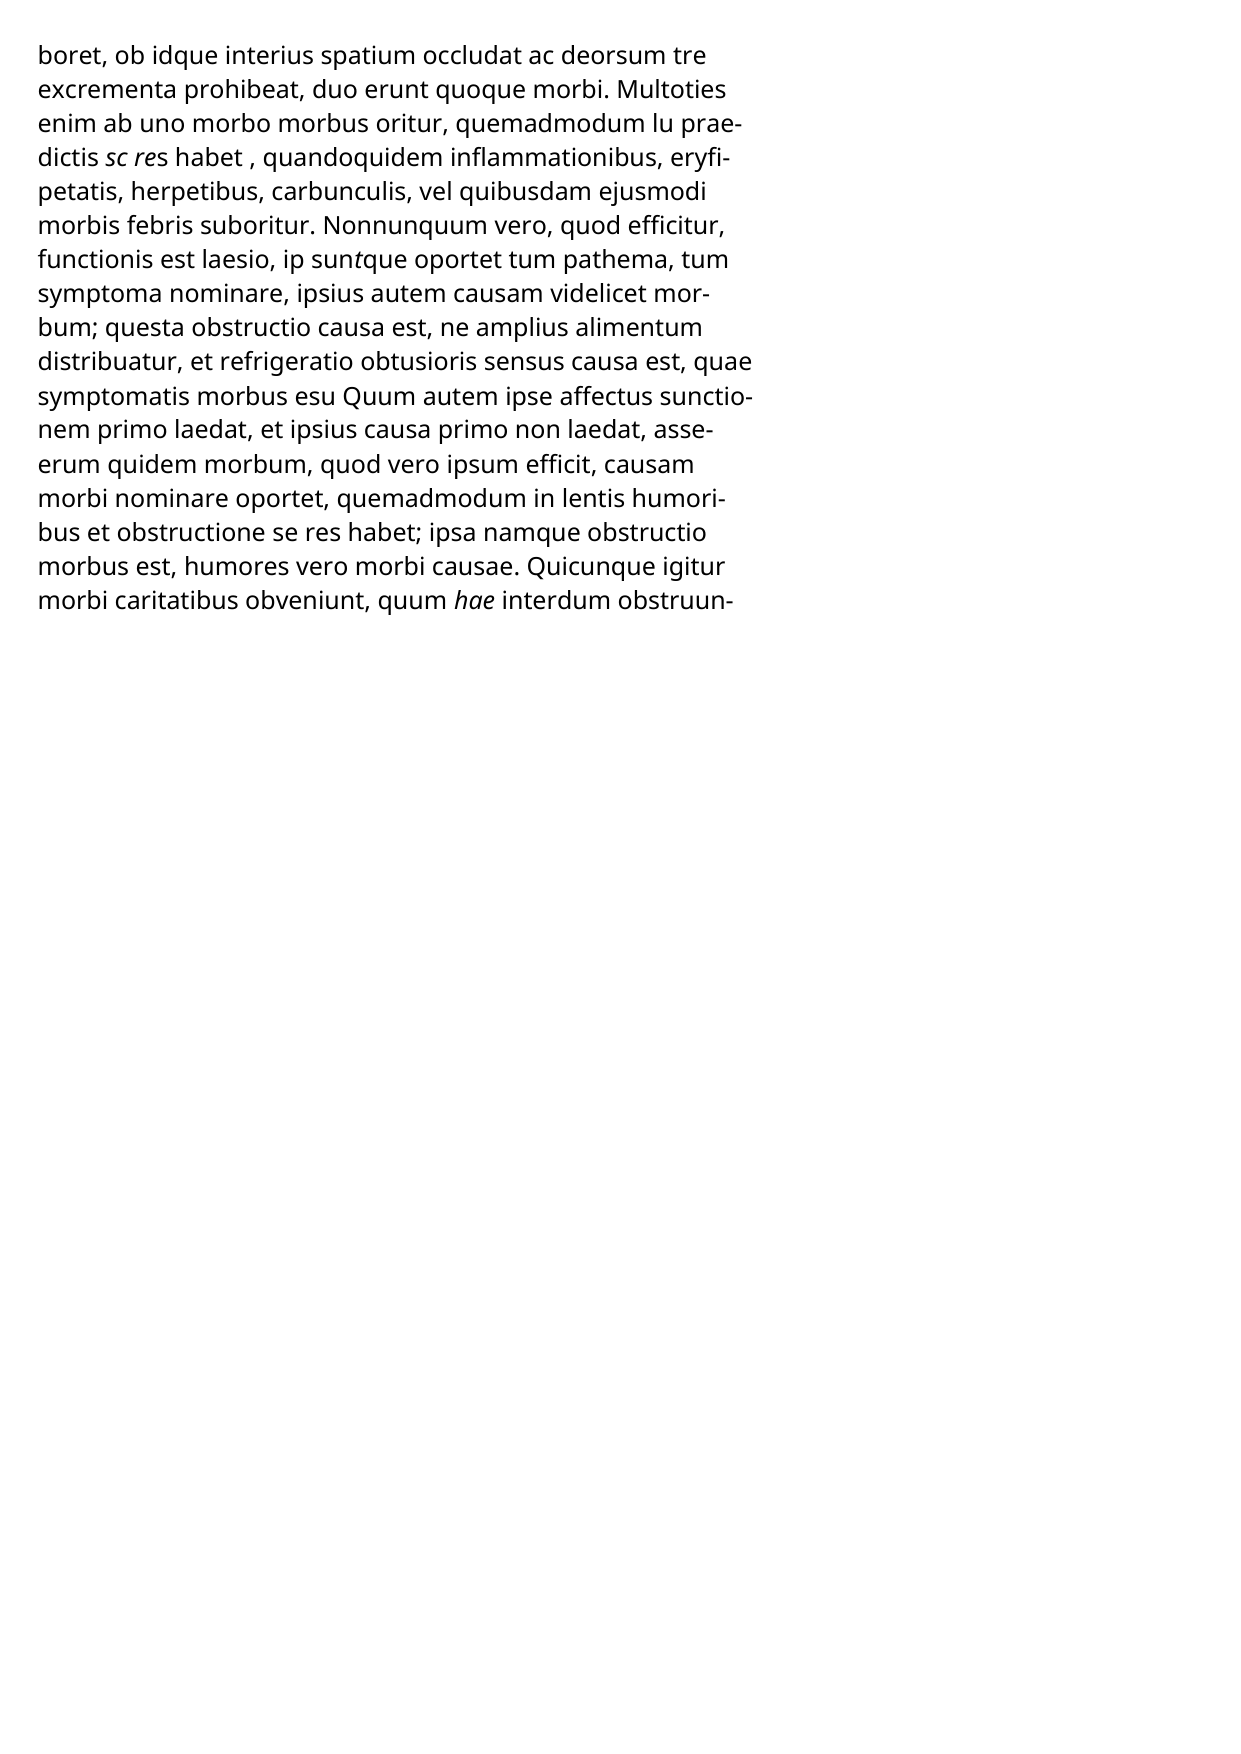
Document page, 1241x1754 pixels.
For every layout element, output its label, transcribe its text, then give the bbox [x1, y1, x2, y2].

text boret, ob idque interius spatium occludat ac deorsum tre excrementa prohibeat, duo erunt quoque morbi. Multoties enim ab uno morbo morbus oritur, quemadmodum lu prae- dictis sc res habet , quandoquidem inflammationibus, eryfi- petatis, herpetibus, carbunculis, vel quibusdam ejusmodi morbis febris suboritur. Nonnunquum vero, quod efficitur, functionis est laesio, ip suntque oportet tum pathema, tum symptoma nominare, ipsius autem causam videlicet mor- bum; questa obstructio causa est, ne amplius alimentum distribuatur, et refrigeratio obtusioris sensus causa est, quae symptomatis morbus esu Quum autem ipse affectus sunctio- nem primo laedat, et ipsius causa primo non laedat, asse- erum quidem morbum, quod vero ipsum efficit, causam morbi nominare oportet, quemadmodum in lentis humori- bus et obstructione se res habet; ipsa namque obstructio morbus est, humores vero morbi causae. Quicunque igitur morbi caritatibus obveniunt, quum hae interdum obstruun- [37, 37, 1203, 617]
